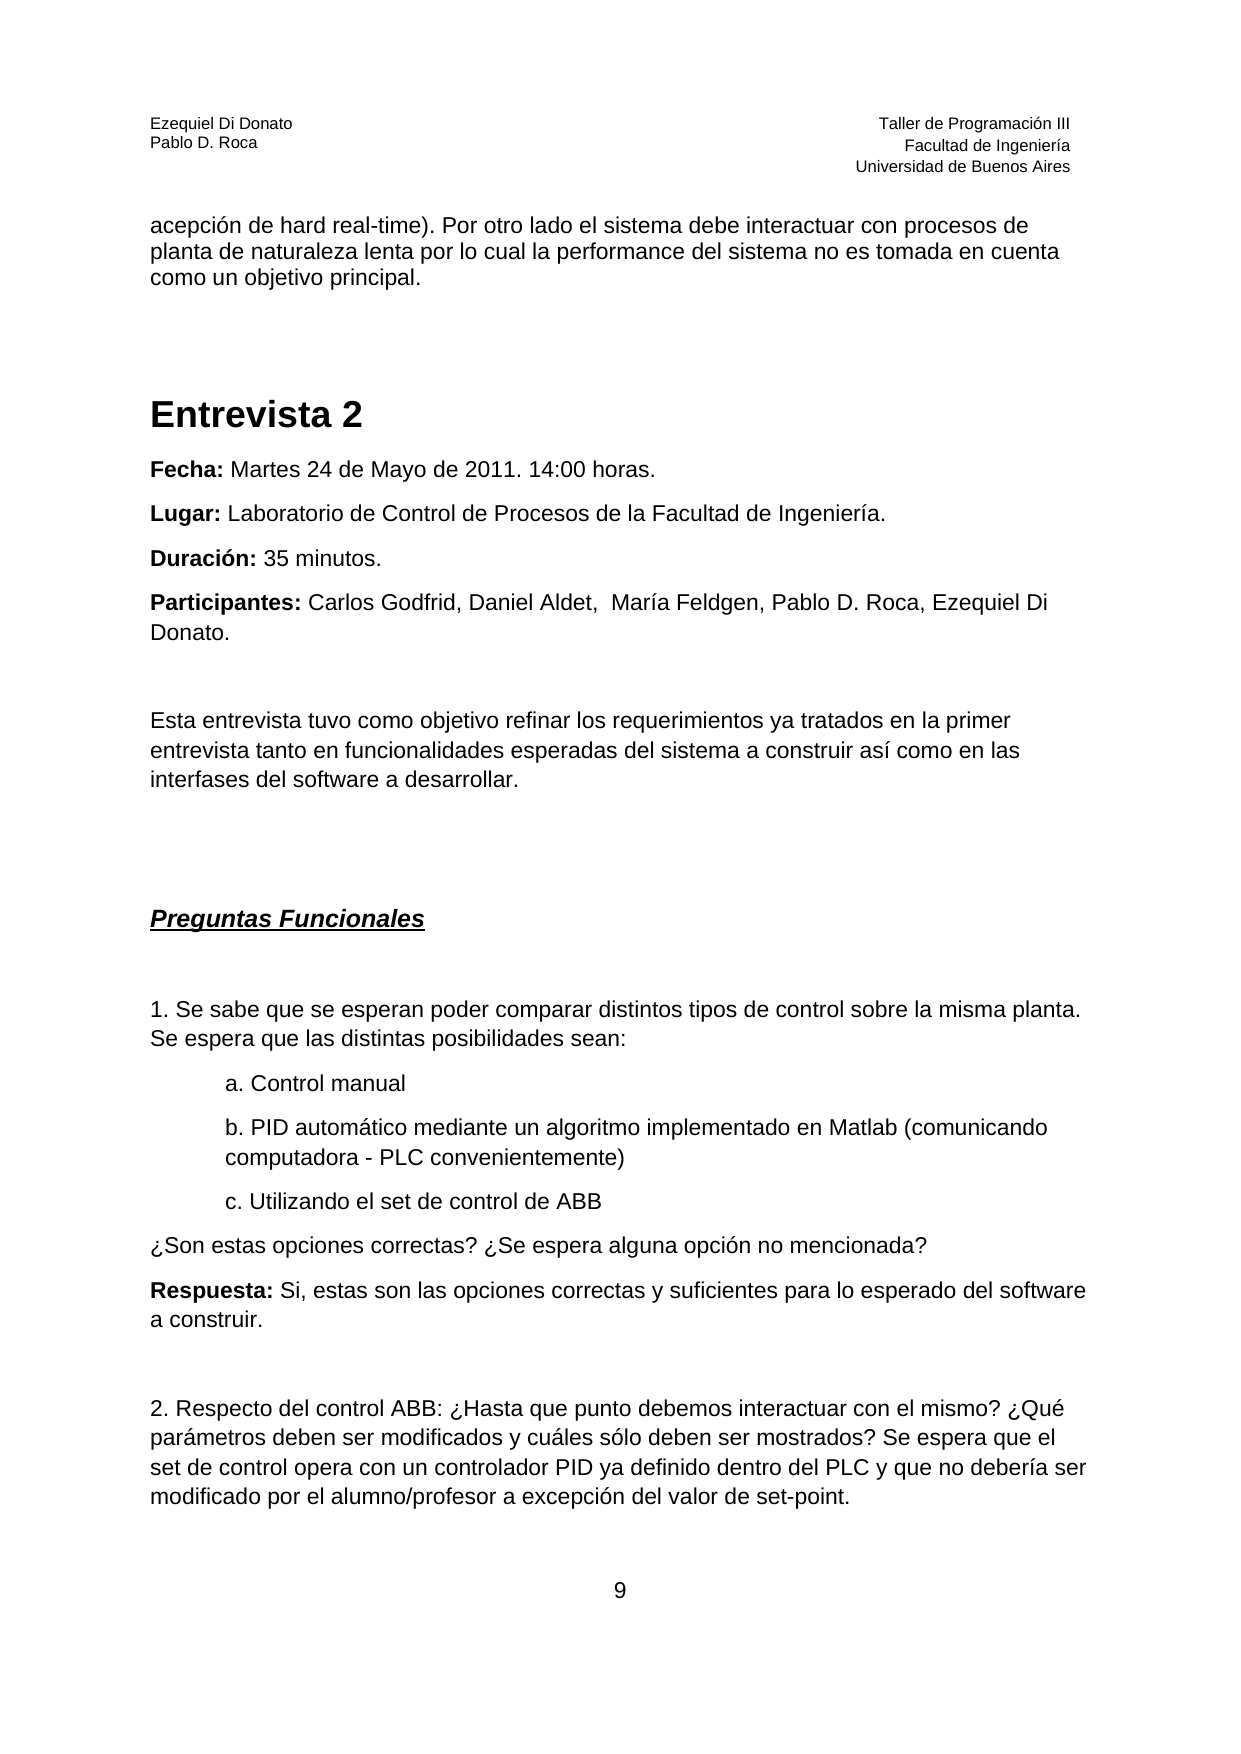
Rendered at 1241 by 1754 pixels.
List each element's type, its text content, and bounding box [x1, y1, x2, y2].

text ¿Son estas opciones correctas? ¿Se espera alguna opción no mencionada? [150, 1233, 1090, 1259]
text Preguntas Funcionales [150, 905, 1090, 933]
text Participantes: Carlos Godfrid, Daniel Aldet, María Feldgen, Pablo D. Roca, Ezequiel Di Donato. [150, 590, 1090, 645]
text c. Utilizando el set de control de ABB [225, 1189, 1090, 1214]
text Duración: 35 minutos. [150, 546, 1090, 571]
text 2. Respecto del control ABB: ¿Hasta que punto debemos interactuar con el mismo? ¿Qué parámetros deben ser modificados y cuáles sólo deben ser mostrados? Se espera que el set de control opera con un controlador PID ya definido dentro del PLC y que no debería ser modificado por el alumno/profesor a excepción del valor de set-point. [150, 1396, 1090, 1509]
text a. Control manual [225, 1071, 1090, 1096]
text Lugar: Laboratorio de Control de Procesos de la Facultad de Ingeniería. [150, 501, 1090, 527]
text acepción de hard real-time). Por otro lado el sistema debe interactuar con procesos de planta de naturaleza lenta por lo cual la performance del sistema no es tomada en cuenta como un objetivo principal. [150, 213, 1090, 290]
text b. PID automático mediante un algoritmo implementado en Matlab (comunicando computadora - PLC convenientemente) [225, 1115, 1090, 1170]
text 1. Se sabe que se esperan poder comparar distintos tipos de control sobre la misma planta. Se espera que las distintas posibilidades sean: [150, 997, 1090, 1052]
text Respuesta: Si, estas son las opciones correctas y suficientes para lo esperado del software a construir. [150, 1277, 1090, 1332]
subtitle Entrevista 2 [150, 394, 1090, 436]
text Esta entrevista tuvo como objetivo refinar los requerimientos ya tratados en la primer entrevista tanto en funcionalidades esperadas del sistema a construir así como en las interfases del software a desarrollar. [150, 708, 1090, 792]
text Fecha: Martes 24 de Mayo de 2011. 14:00 horas. [150, 457, 1090, 482]
